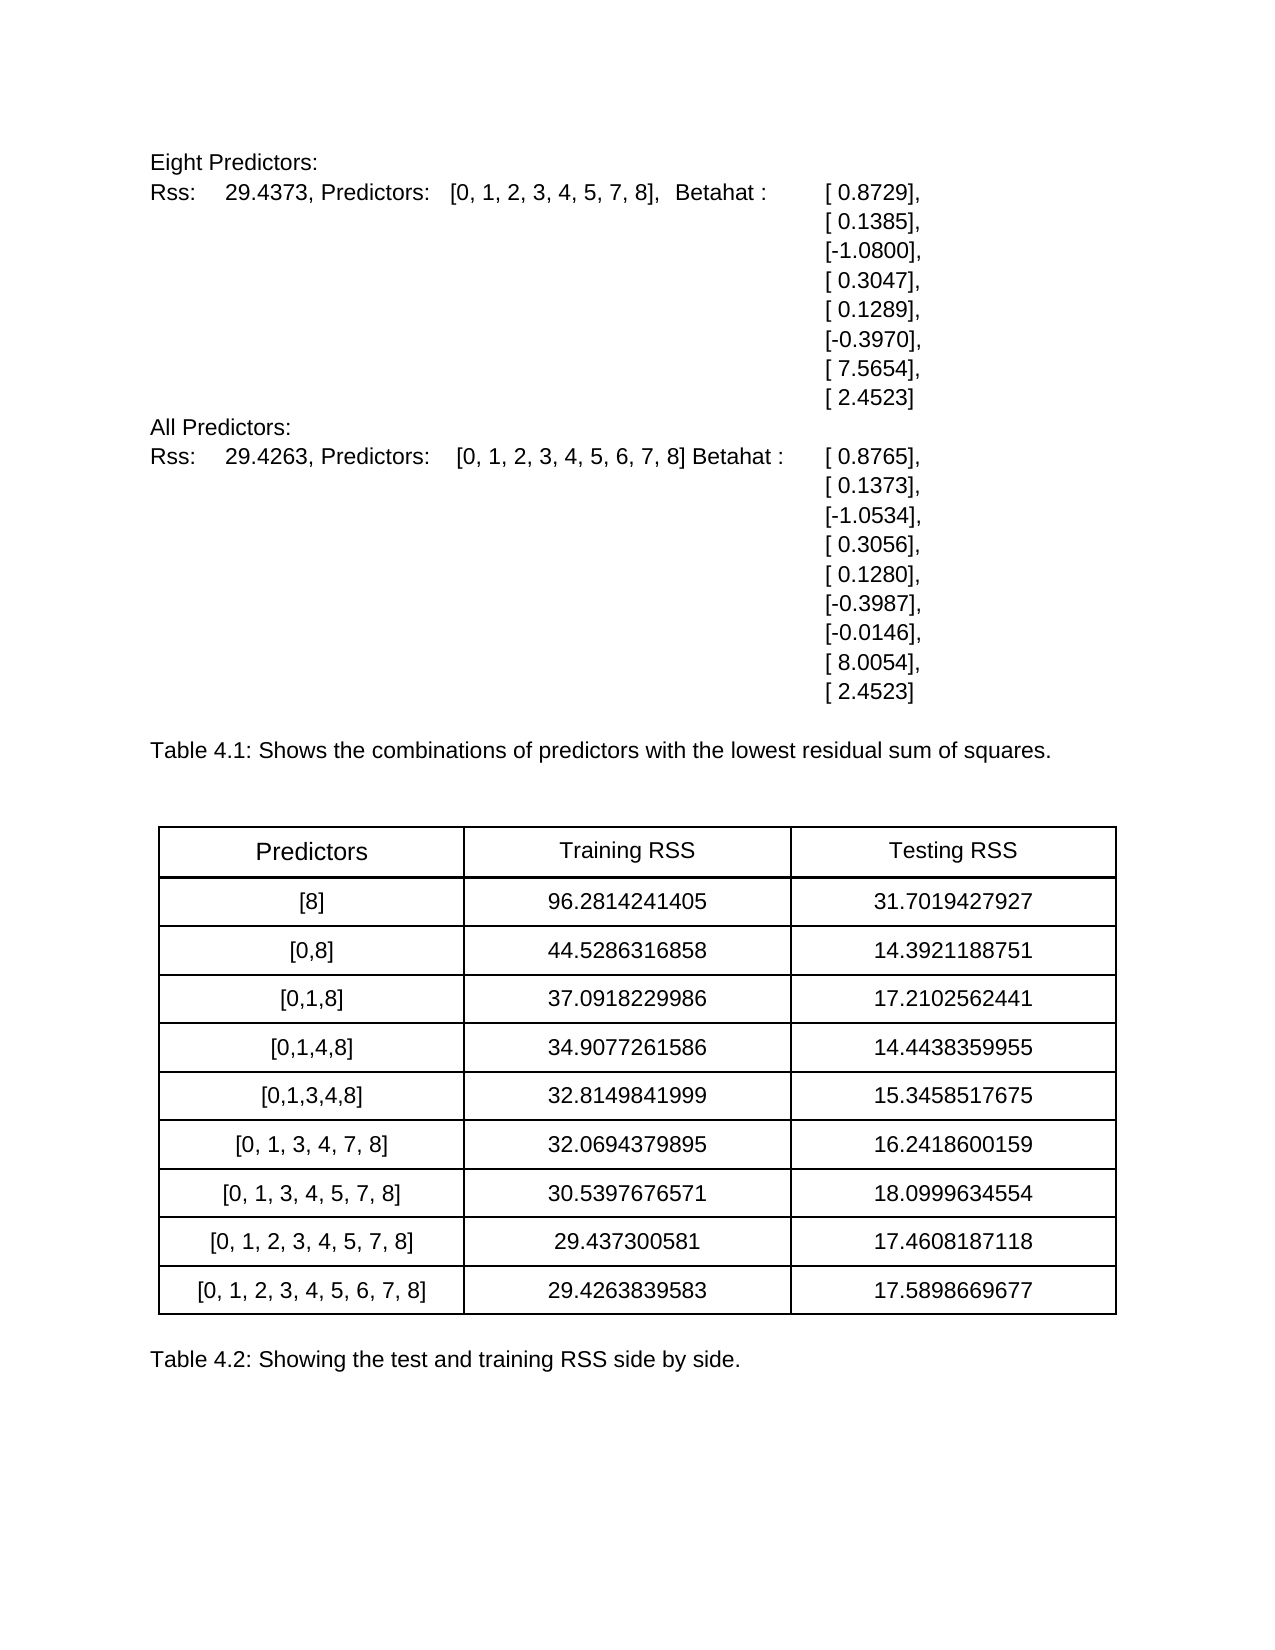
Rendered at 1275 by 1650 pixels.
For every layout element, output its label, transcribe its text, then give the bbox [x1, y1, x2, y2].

text [-0.0146], [750, 620, 1125, 646]
text [ 0.1385], [750, 209, 1125, 234]
text [ 0.1289], [750, 297, 1125, 322]
table_cell 14.3921188751 [792, 927, 1115, 973]
text Table 4.2: Showing the test and training RSS side by side. [150, 1347, 1125, 1373]
table_cell 17.2102562441 [792, 976, 1115, 1022]
table_cell 37.0918229986 [465, 976, 790, 1022]
table_cell 17.5898669677 [792, 1267, 1115, 1313]
table_cell [0, 1, 3, 4, 7, 8] [160, 1121, 463, 1168]
table_cell 30.5397676571 [465, 1170, 790, 1216]
text [-1.0534], [750, 502, 1125, 528]
text [-0.3970], [750, 326, 1125, 352]
text All Predictors: [150, 414, 1125, 440]
table_cell 17.4608187118 [792, 1218, 1115, 1265]
text [ 2.4523] [750, 679, 1125, 704]
table_cell [0, 1, 3, 4, 5, 7, 8] [160, 1170, 463, 1216]
table_header Predictors [160, 828, 463, 876]
table_cell 31.7019427927 [792, 879, 1115, 925]
table_cell [0,1,3,4,8] [160, 1073, 463, 1119]
text [ 7.5654], [750, 356, 1125, 381]
text [ 8.0054], [750, 649, 1125, 675]
text [ 2.4523] [750, 385, 1125, 411]
text [ 0.1280], [750, 561, 1125, 587]
table_cell [0, 1, 2, 3, 4, 5, 7, 8] [160, 1218, 463, 1265]
table_cell [0,8] [160, 927, 463, 973]
text [ 0.3047], [750, 267, 1125, 293]
text Rss: 29.4263, Predictors: [0, 1, 2, 3, 4, 5, 6, 7, 8] Betahat : [ 0.8765], [150, 444, 1125, 469]
table_cell 18.0999634554 [792, 1170, 1115, 1216]
table_cell 34.9077261586 [465, 1024, 790, 1071]
table_cell [0,1,4,8] [160, 1024, 463, 1071]
table_cell 29.4263839583 [465, 1267, 790, 1313]
text Eight Predictors: [150, 150, 1125, 176]
text Table 4.1: Shows the combinations of predictors with the lowest residual sum of squares. [150, 737, 1125, 763]
table_cell 32.8149841999 [465, 1073, 790, 1119]
table_cell 29.437300581 [465, 1218, 790, 1265]
table_header Testing RSS [792, 828, 1115, 876]
table_cell 14.4438359955 [792, 1024, 1115, 1071]
table_cell 44.5286316858 [465, 927, 790, 973]
table_cell [0,1,8] [160, 976, 463, 1022]
table_header Training RSS [465, 828, 790, 876]
table_cell 96.2814241405 [465, 879, 790, 925]
table_cell 15.3458517675 [792, 1073, 1115, 1119]
table_cell [0, 1, 2, 3, 4, 5, 6, 7, 8] [160, 1267, 463, 1313]
table_cell 32.0694379895 [465, 1121, 790, 1168]
text [ 0.3056], [750, 532, 1125, 557]
text Rss: 29.4373, Predictors: [0, 1, 2, 3, 4, 5, 7, 8], Betahat : [ 0.8729], [150, 179, 1125, 205]
table_cell 16.2418600159 [792, 1121, 1115, 1168]
text [-1.0800], [750, 238, 1125, 264]
text [ 0.1373], [750, 473, 1125, 499]
text [-0.3987], [750, 591, 1125, 616]
table_cell [8] [160, 879, 463, 925]
